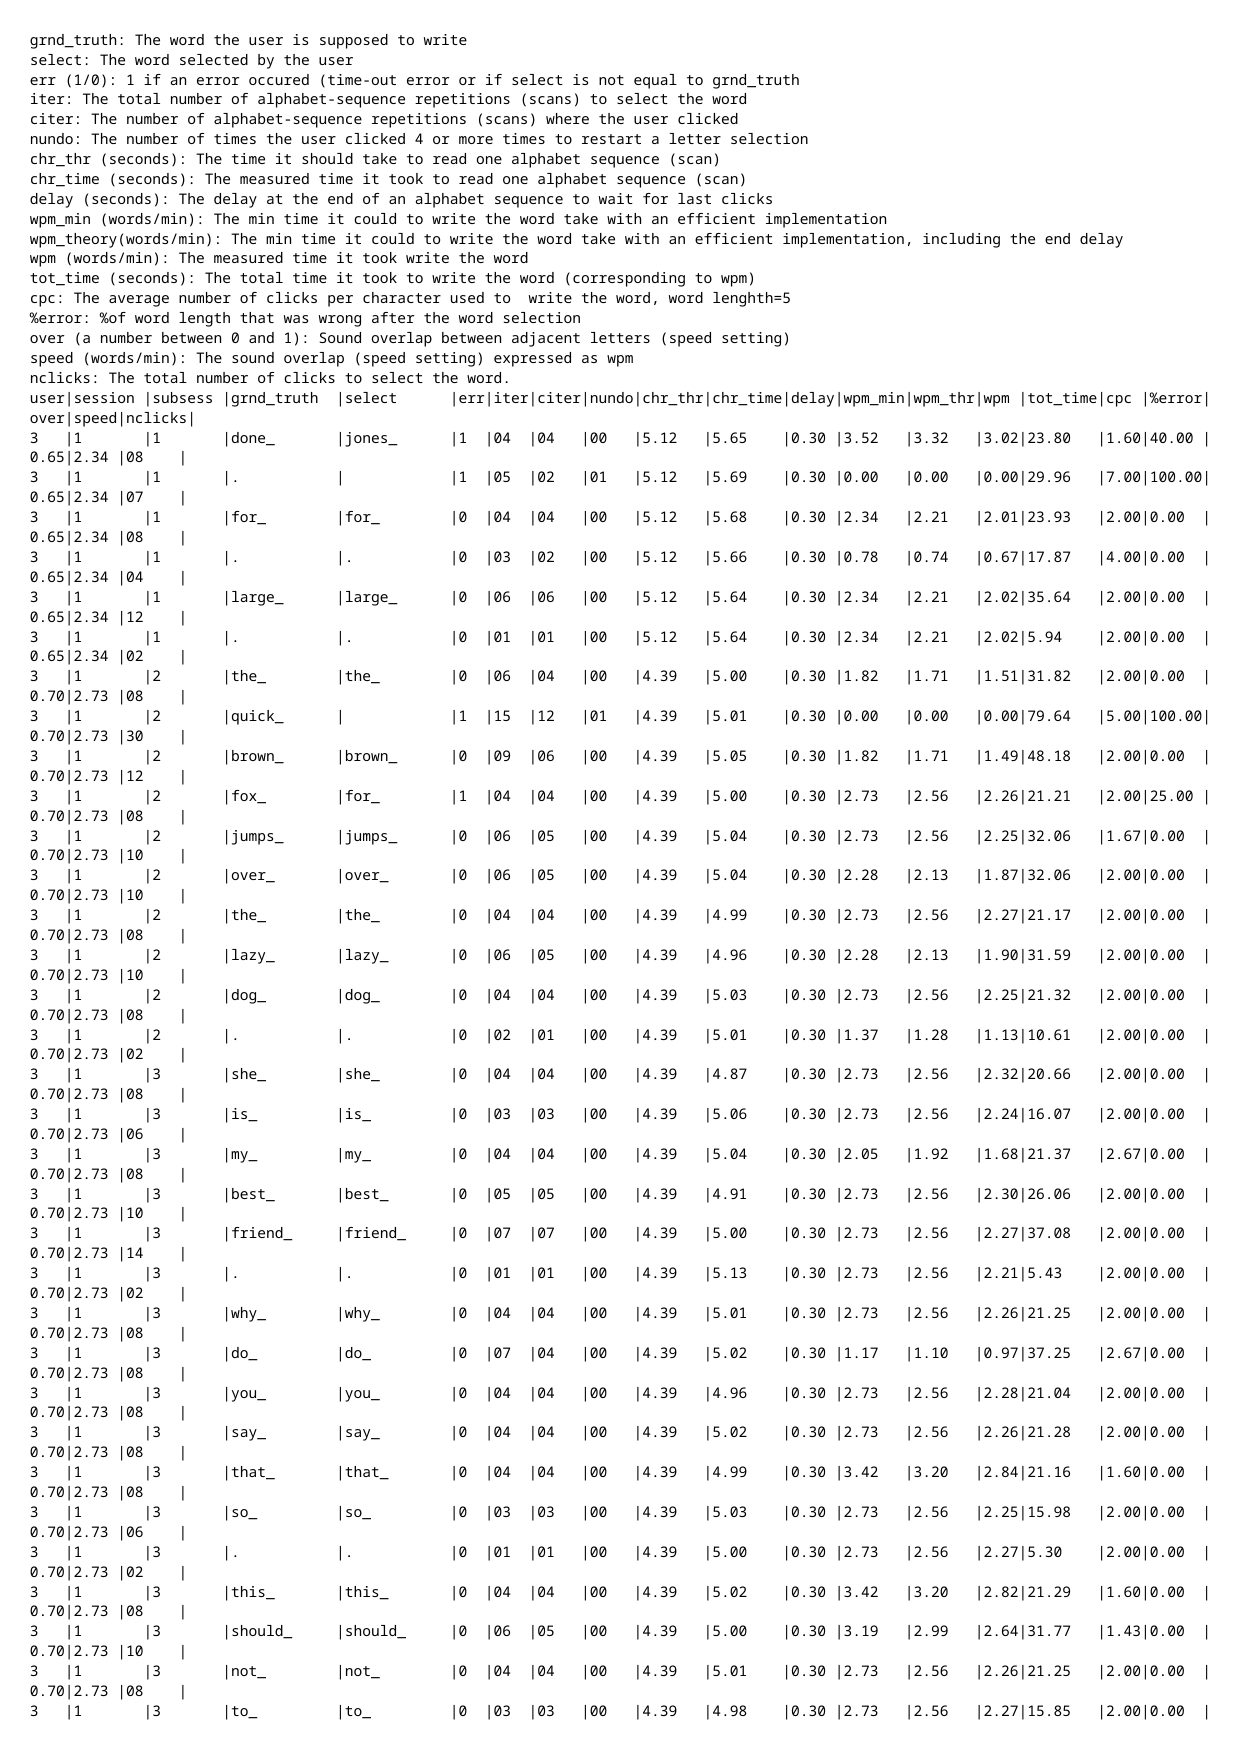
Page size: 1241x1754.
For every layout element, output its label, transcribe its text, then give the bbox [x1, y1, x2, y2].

text 3 |1 |2 |quick_ | |1 |15 |12 |01 |4.39 |5.01 |0.30 |0.00 |0.00 |0.00|79.64 |5.00|100.00|0.70|2.73 |30 | [29, 706, 1211, 746]
text 3 |1 |3 |. |. |0 |01 |01 |00 |4.39 |5.00 |0.30 |2.73 |2.56 |2.27|5.30 |2.00|0.00 |0.70|2.73 |02 | [29, 1542, 1211, 1581]
text citer: The number of alphabet-sequence repetitions (scans) where the user clicked [29, 109, 1211, 129]
text speed (words/min): The sound overlap (speed setting) expressed as wpm [29, 348, 1211, 368]
text 3 |1 |3 |that_ |that_ |0 |04 |04 |00 |4.39 |4.99 |0.30 |3.42 |3.20 |2.84|21.16 |1.60|0.00 |0.70|2.73 |08 | [29, 1462, 1211, 1502]
text err (1/0): 1 if an error occured (time-out error or if select is not equal to grnd_truth [29, 69, 1211, 89]
text 3 |1 |3 |this_ |this_ |0 |04 |04 |00 |4.39 |5.02 |0.30 |3.42 |3.20 |2.82|21.29 |1.60|0.00 |0.70|2.73 |08 | [29, 1581, 1211, 1621]
text 3 |1 |2 |dog_ |dog_ |0 |04 |04 |00 |4.39 |5.03 |0.30 |2.73 |2.56 |2.25|21.32 |2.00|0.00 |0.70|2.73 |08 | [29, 984, 1211, 1024]
text user|session |subsess |grnd_truth |select |err|iter|citer|nundo|chr_thr|chr_time|delay|wpm_min|wpm_thr|wpm |tot_time|cpc |%error|over|speed|nclicks| [29, 388, 1211, 427]
text chr_thr (seconds): The time it should take to read one alphabet sequence (scan) [29, 149, 1211, 169]
text 3 |1 |3 |best_ |best_ |0 |05 |05 |00 |4.39 |4.91 |0.30 |2.73 |2.56 |2.30|26.06 |2.00|0.00 |0.70|2.73 |10 | [29, 1183, 1211, 1223]
text 3 |1 |2 |. |. |0 |02 |01 |00 |4.39 |5.01 |0.30 |1.37 |1.28 |1.13|10.61 |2.00|0.00 |0.70|2.73 |02 | [29, 1024, 1211, 1064]
text 3 |1 |3 |my_ |my_ |0 |04 |04 |00 |4.39 |5.04 |0.30 |2.05 |1.92 |1.68|21.37 |2.67|0.00 |0.70|2.73 |08 | [29, 1144, 1211, 1183]
text 3 |1 |2 |lazy_ |lazy_ |0 |06 |05 |00 |4.39 |4.96 |0.30 |2.28 |2.13 |1.90|31.59 |2.00|0.00 |0.70|2.73 |10 | [29, 945, 1211, 984]
text 3 |1 |3 |you_ |you_ |0 |04 |04 |00 |4.39 |4.96 |0.30 |2.73 |2.56 |2.28|21.04 |2.00|0.00 |0.70|2.73 |08 | [29, 1382, 1211, 1422]
text 3 |1 |3 |why_ |why_ |0 |04 |04 |00 |4.39 |5.01 |0.30 |2.73 |2.56 |2.26|21.25 |2.00|0.00 |0.70|2.73 |08 | [29, 1303, 1211, 1343]
text 3 |1 |2 |jumps_ |jumps_ |0 |06 |05 |00 |4.39 |5.04 |0.30 |2.73 |2.56 |2.25|32.06 |1.67|0.00 |0.70|2.73 |10 | [29, 825, 1211, 865]
text 3 |1 |1 |for_ |for_ |0 |04 |04 |00 |5.12 |5.68 |0.30 |2.34 |2.21 |2.01|23.93 |2.00|0.00 |0.65|2.34 |08 | [29, 507, 1211, 547]
text 3 |1 |3 |she_ |she_ |0 |04 |04 |00 |4.39 |4.87 |0.30 |2.73 |2.56 |2.32|20.66 |2.00|0.00 |0.70|2.73 |08 | [29, 1064, 1211, 1104]
text 3 |1 |3 |not_ |not_ |0 |04 |04 |00 |4.39 |5.01 |0.30 |2.73 |2.56 |2.26|21.25 |2.00|0.00 |0.70|2.73 |08 | [29, 1661, 1211, 1701]
text wpm (words/min): The measured time it took write the word [29, 248, 1211, 268]
text 3 |1 |1 |. | |1 |05 |02 |01 |5.12 |5.69 |0.30 |0.00 |0.00 |0.00|29.96 |7.00|100.00|0.65|2.34 |07 | [29, 467, 1211, 507]
text over (a number between 0 and 1): Sound overlap between adjacent letters (speed setting) [29, 328, 1211, 348]
text nclicks: The total number of clicks to select the word. [29, 368, 1211, 388]
text 3 |1 |2 |fox_ |for_ |1 |04 |04 |00 |4.39 |5.00 |0.30 |2.73 |2.56 |2.26|21.21 |2.00|25.00 |0.70|2.73 |08 | [29, 786, 1211, 825]
text 3 |1 |3 |to_ |to_ |0 |03 |03 |00 |4.39 |4.98 |0.30 |2.73 |2.56 |2.27|15.85 |2.00|0.00 | [29, 1701, 1211, 1721]
text cpc: The average number of clicks per character used to write the word, word lenghth=5 [29, 288, 1211, 308]
text 3 |1 |1 |. |. |0 |01 |01 |00 |5.12 |5.64 |0.30 |2.34 |2.21 |2.02|5.94 |2.00|0.00 |0.65|2.34 |02 | [29, 626, 1211, 666]
text 3 |1 |3 |friend_ |friend_ |0 |07 |07 |00 |4.39 |5.00 |0.30 |2.73 |2.56 |2.27|37.08 |2.00|0.00 |0.70|2.73 |14 | [29, 1223, 1211, 1263]
text delay (seconds): The delay at the end of an alphabet sequence to wait for last clicks [29, 189, 1211, 208]
text wpm_theory(words/min): The min time it could to write the word take with an efficient implementation, including the end delay [29, 228, 1211, 248]
text iter: The total number of alphabet-sequence repetitions (scans) to select the word [29, 89, 1211, 109]
text 3 |1 |2 |brown_ |brown_ |0 |09 |06 |00 |4.39 |5.05 |0.30 |1.82 |1.71 |1.49|48.18 |2.00|0.00 |0.70|2.73 |12 | [29, 746, 1211, 786]
text 3 |1 |3 |so_ |so_ |0 |03 |03 |00 |4.39 |5.03 |0.30 |2.73 |2.56 |2.25|15.98 |2.00|0.00 |0.70|2.73 |06 | [29, 1502, 1211, 1542]
text 3 |1 |3 |. |. |0 |01 |01 |00 |4.39 |5.13 |0.30 |2.73 |2.56 |2.21|5.43 |2.00|0.00 |0.70|2.73 |02 | [29, 1263, 1211, 1303]
text chr_time (seconds): The measured time it took to read one alphabet sequence (scan) [29, 169, 1211, 189]
text nundo: The number of times the user clicked 4 or more times to restart a letter selection [29, 129, 1211, 149]
text 3 |1 |2 |the_ |the_ |0 |06 |04 |00 |4.39 |5.00 |0.30 |1.82 |1.71 |1.51|31.82 |2.00|0.00 |0.70|2.73 |08 | [29, 666, 1211, 706]
text grnd_truth: The word the user is supposed to write [29, 29, 1211, 49]
text 3 |1 |1 |. |. |0 |03 |02 |00 |5.12 |5.66 |0.30 |0.78 |0.74 |0.67|17.87 |4.00|0.00 |0.65|2.34 |04 | [29, 547, 1211, 587]
text 3 |1 |1 |done_ |jones_ |1 |04 |04 |00 |5.12 |5.65 |0.30 |3.52 |3.32 |3.02|23.80 |1.60|40.00 |0.65|2.34 |08 | [29, 427, 1211, 467]
text select: The word selected by the user [29, 49, 1211, 69]
text %error: %of word length that was wrong after the word selection [29, 308, 1211, 328]
text 3 |1 |3 |do_ |do_ |0 |07 |04 |00 |4.39 |5.02 |0.30 |1.17 |1.10 |0.97|37.25 |2.67|0.00 |0.70|2.73 |08 | [29, 1343, 1211, 1382]
text 3 |1 |3 |should_ |should_ |0 |06 |05 |00 |4.39 |5.00 |0.30 |3.19 |2.99 |2.64|31.77 |1.43|0.00 |0.70|2.73 |10 | [29, 1621, 1211, 1661]
text 3 |1 |2 |the_ |the_ |0 |04 |04 |00 |4.39 |4.99 |0.30 |2.73 |2.56 |2.27|21.17 |2.00|0.00 |0.70|2.73 |08 | [29, 905, 1211, 945]
text 3 |1 |2 |over_ |over_ |0 |06 |05 |00 |4.39 |5.04 |0.30 |2.28 |2.13 |1.87|32.06 |2.00|0.00 |0.70|2.73 |10 | [29, 865, 1211, 905]
text 3 |1 |1 |large_ |large_ |0 |06 |06 |00 |5.12 |5.64 |0.30 |2.34 |2.21 |2.02|35.64 |2.00|0.00 |0.65|2.34 |12 | [29, 587, 1211, 626]
text tot_time (seconds): The total time it took to write the word (corresponding to wpm) [29, 268, 1211, 288]
text 3 |1 |3 |is_ |is_ |0 |03 |03 |00 |4.39 |5.06 |0.30 |2.73 |2.56 |2.24|16.07 |2.00|0.00 |0.70|2.73 |06 | [29, 1104, 1211, 1144]
text 3 |1 |3 |say_ |say_ |0 |04 |04 |00 |4.39 |5.02 |0.30 |2.73 |2.56 |2.26|21.28 |2.00|0.00 |0.70|2.73 |08 | [29, 1422, 1211, 1462]
text wpm_min (words/min): The min time it could to write the word take with an efficient implementation [29, 208, 1211, 228]
